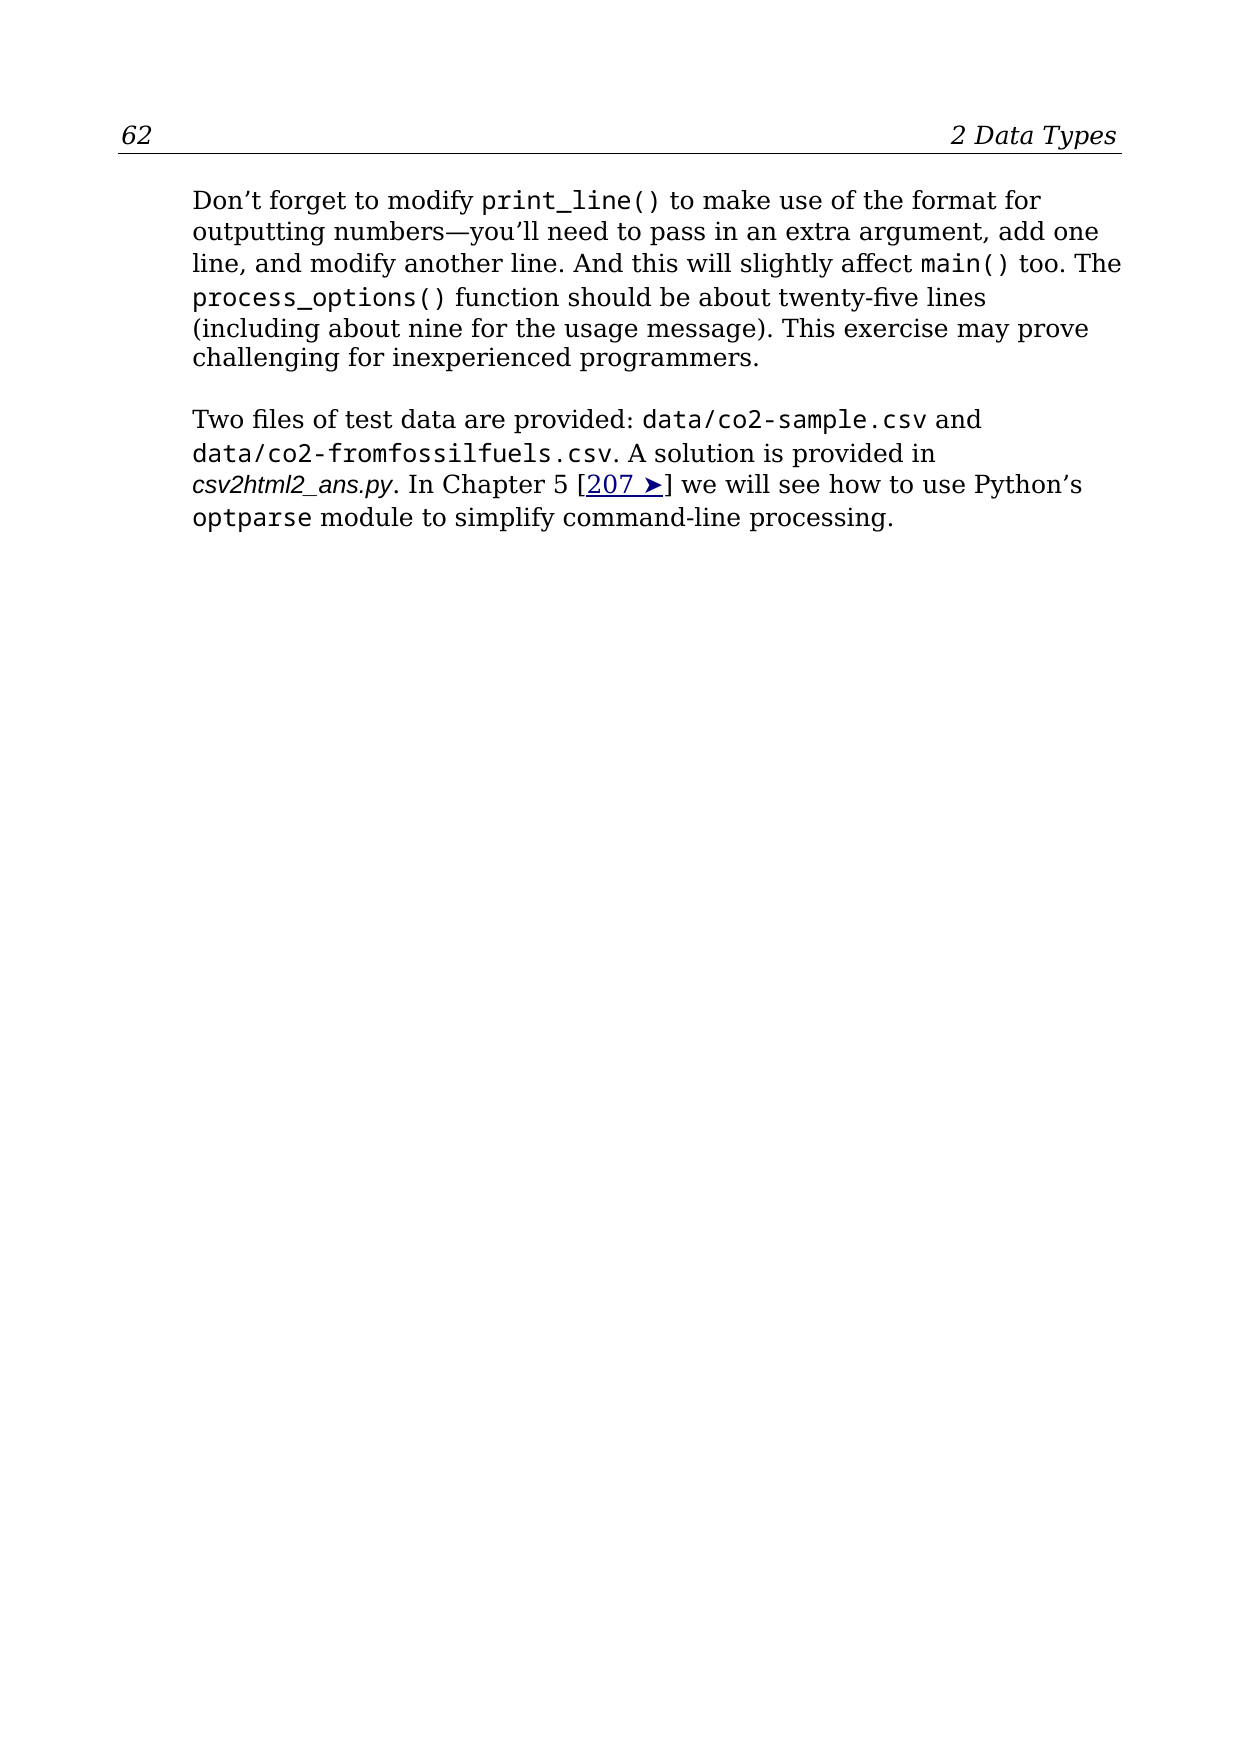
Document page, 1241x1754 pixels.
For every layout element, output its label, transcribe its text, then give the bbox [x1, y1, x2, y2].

text Two files of test data are provided: data/co2-sample.csv and data/co2‑fromfossilfuels.csv. A solution is provided in csv2html2_ans.py. In Chapter 5 [207 ➤] we will see how to use Python’s optparse module to simplify command-line processing. [192, 402, 1122, 533]
text Don’t forget to modify print_line() to make use of the format for outputting numbers—you’ll need to pass in an extra argument, add one line, and modify another line. And this will slightly affect main() too. The process_options() function should be about twenty-five lines (including about nine for the usage message). This exercise may prove challenging for inexperienced programmers. [192, 183, 1122, 372]
